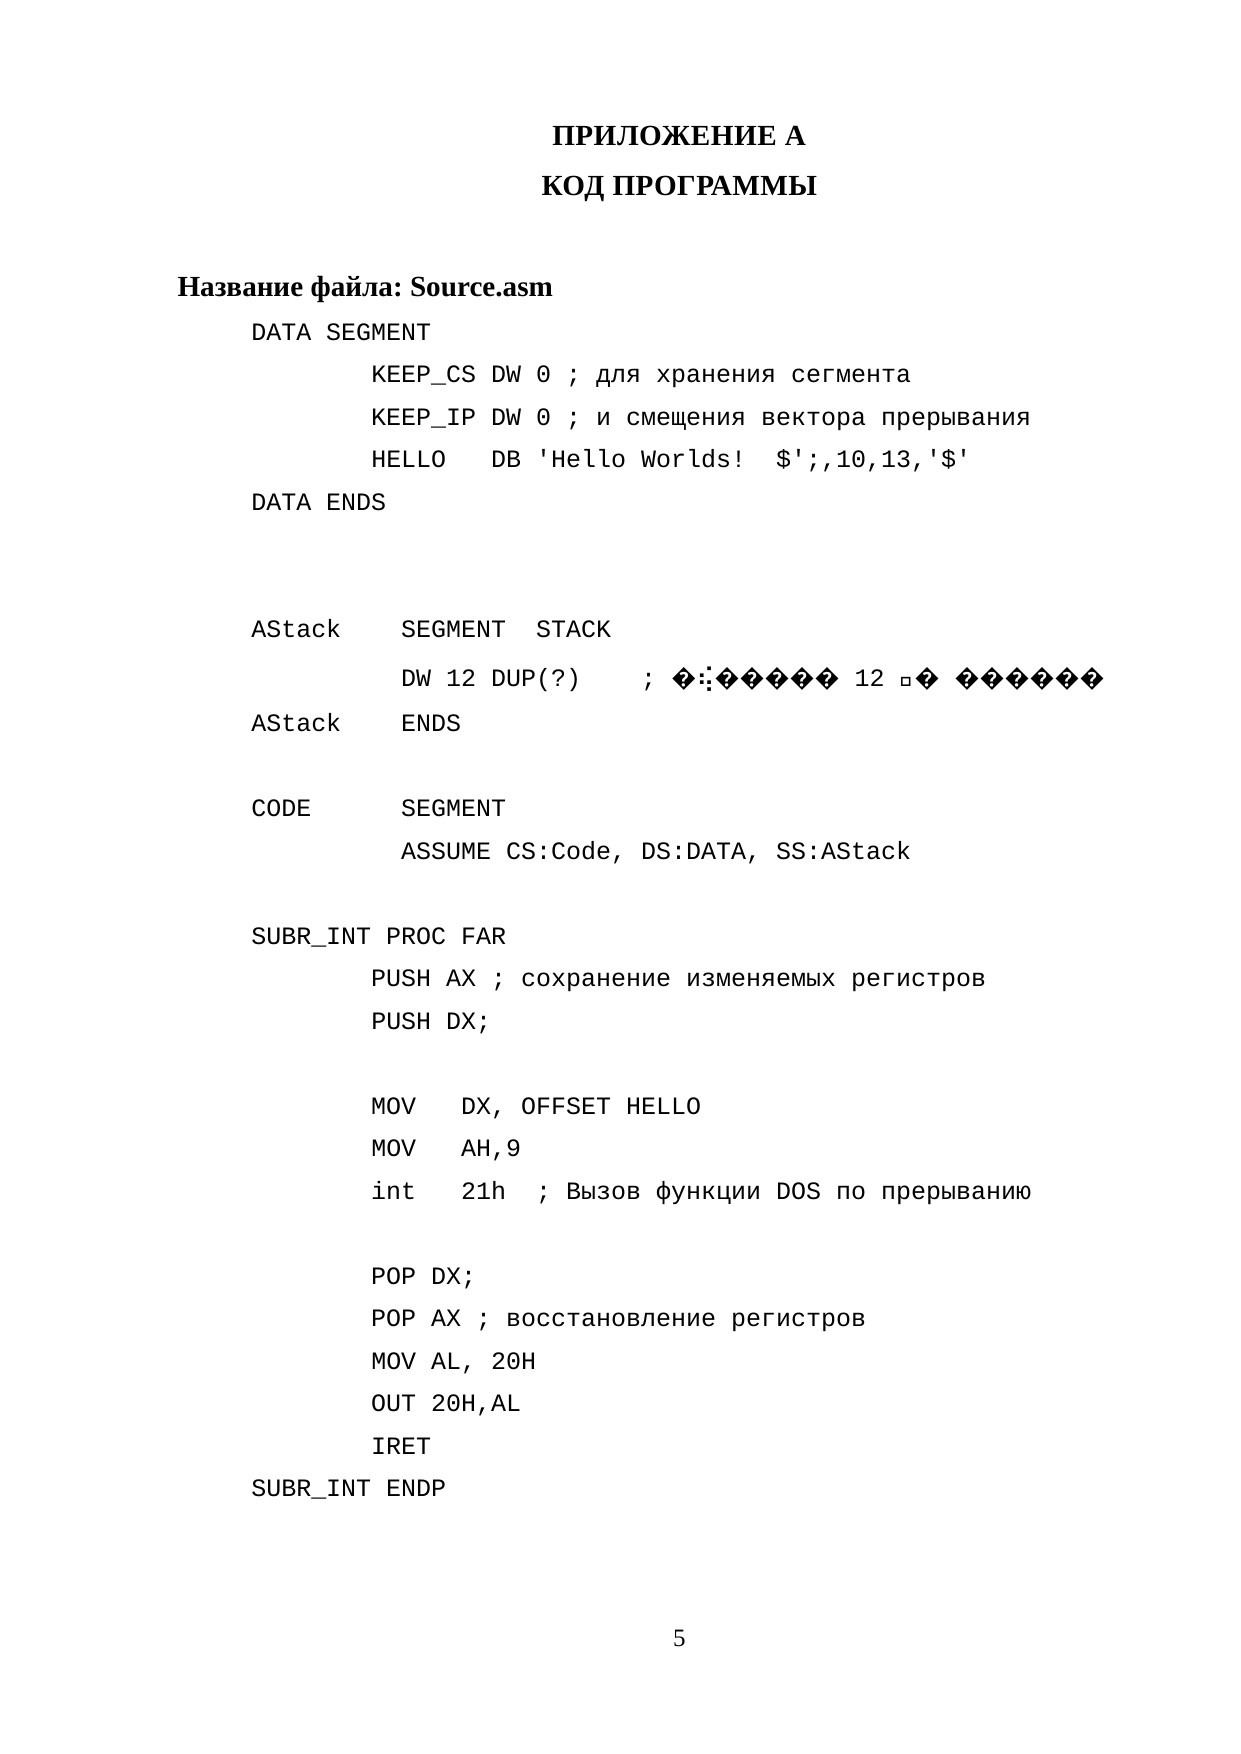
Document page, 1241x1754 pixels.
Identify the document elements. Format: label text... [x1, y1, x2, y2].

text ASSUME CS:Code, DS:DATA, SS:AStack [177, 838, 1181, 867]
text SUBR_INT PROC FAR [177, 923, 1181, 952]
text CODE SEGMENT [177, 796, 1181, 824]
text MOV DX, OFFSET HELLO [177, 1093, 1181, 1122]
text OUT 20H,AL [177, 1391, 1181, 1419]
text KEEP_IP DW 0 ; и смещения вектора прерывания [177, 404, 1181, 433]
text IRET [177, 1433, 1181, 1462]
text MOV AL, 20H [177, 1348, 1181, 1377]
text PUSH DX; [177, 1008, 1181, 1037]
text DATA SEGMENT [177, 319, 1181, 348]
text MOV AH,9 [177, 1136, 1181, 1164]
text AStack SEGMENT STACK [177, 617, 1181, 645]
text КОД ПРОГРАММЫ [177, 168, 1181, 202]
text POP DX; [177, 1263, 1181, 1292]
text int 21h ; Вызов функции DOS по прерыванию [177, 1178, 1181, 1207]
text PUSH AX ; сохранение изменяемых регистров [177, 966, 1181, 994]
text SUBR_INT ENDP [177, 1476, 1181, 1504]
text KEEP_CS DW 0 ; для хранения сегмента [177, 362, 1181, 390]
text DATA ENDS [177, 489, 1181, 518]
text HELLO DB 'Hello Worlds! $';,10,13,'$' [177, 447, 1181, 475]
text Название файла: Source.asm [177, 269, 1181, 303]
text DW 12 DUP(?) ; �⢮����� 12 ᫮� ������ [177, 659, 1181, 694]
text ПРИЛОЖЕНИЕ А [177, 118, 1181, 152]
text POP AX ; восстановление регистров [177, 1306, 1181, 1334]
text AStack ENDS [177, 711, 1181, 739]
